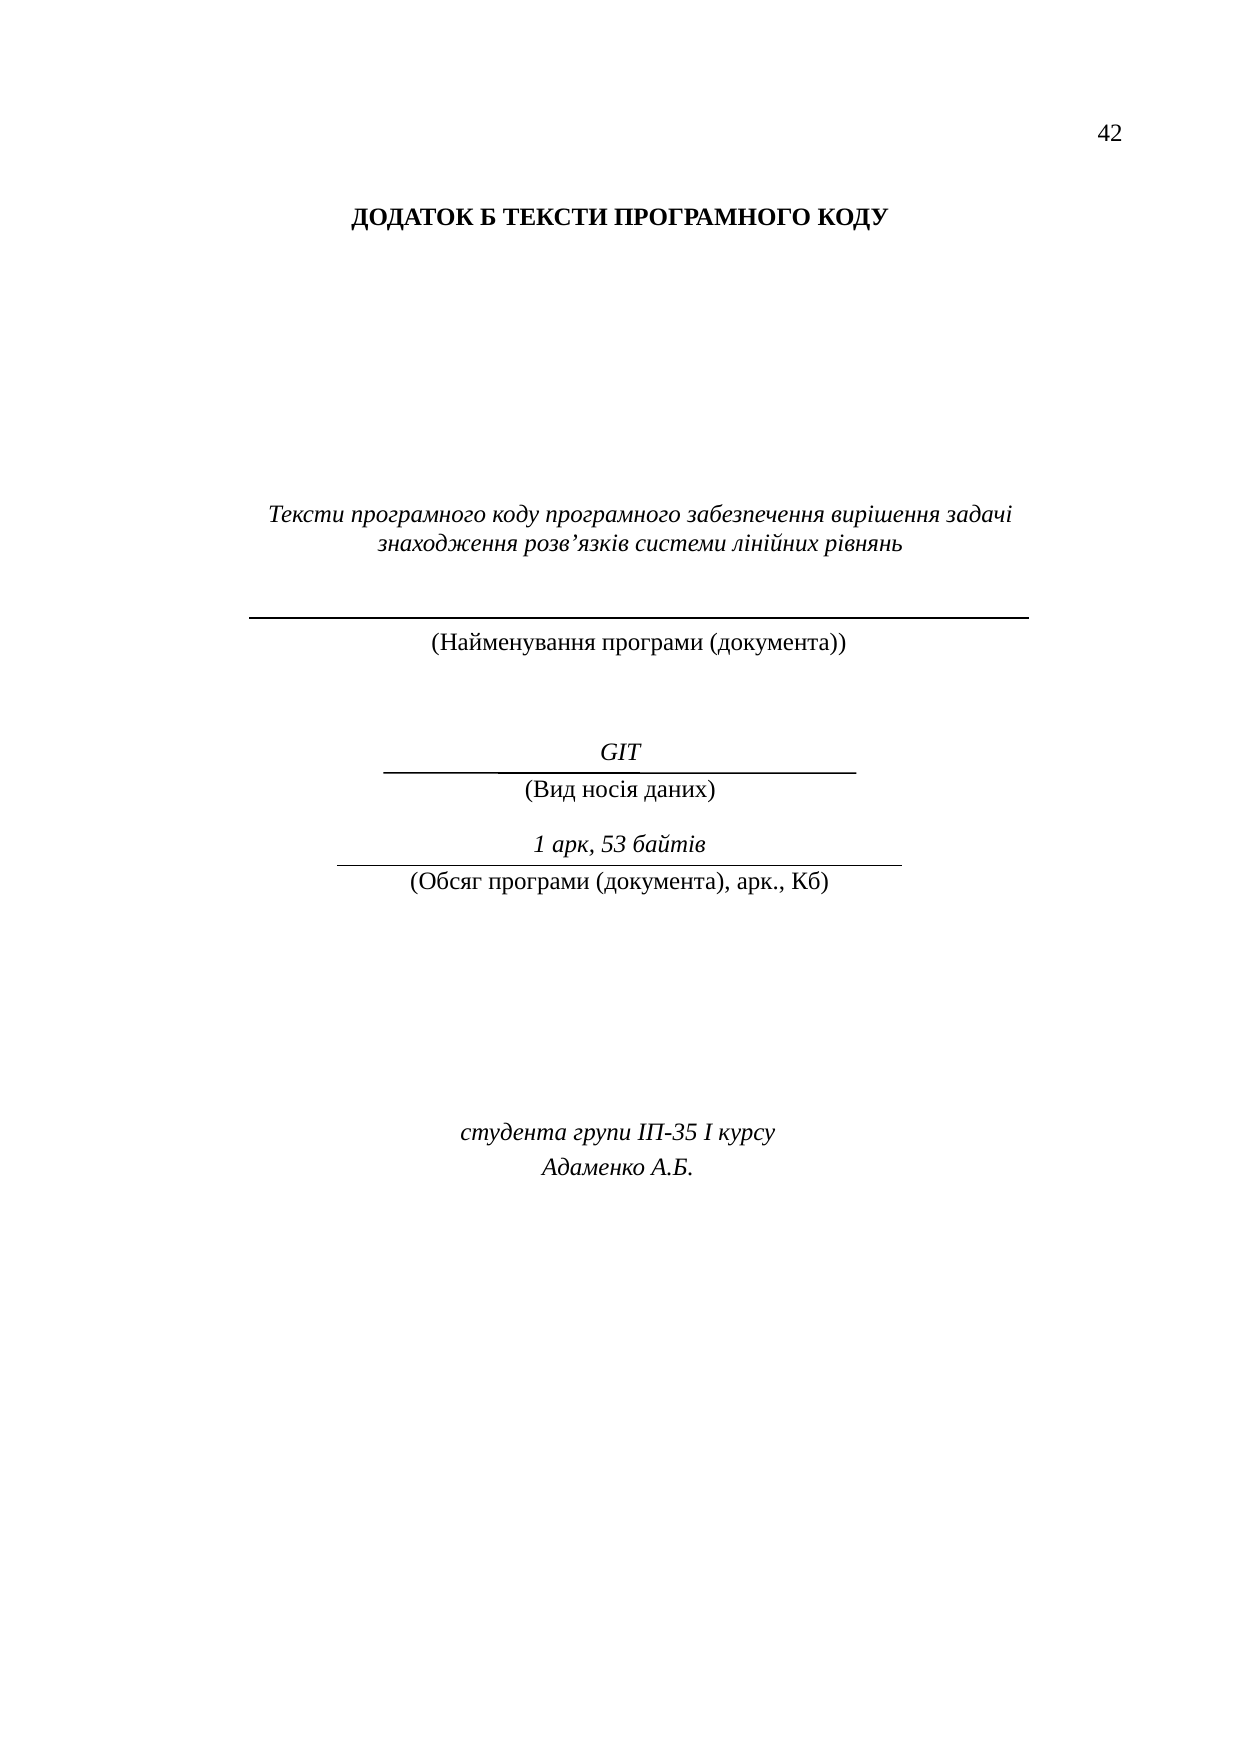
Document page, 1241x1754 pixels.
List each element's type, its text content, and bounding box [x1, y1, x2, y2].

text 1 арк, 53 байтів [337, 829, 902, 858]
text (Обсяг програми (документа), арк., Кб) [338, 866, 901, 895]
text Адаменко А.Б. [383, 1152, 853, 1181]
subtitle Додаток Б Тексти програмного коду [118, 202, 1122, 231]
text студента групи ІП-35 І курсу [383, 1117, 853, 1146]
text GIT [383, 737, 856, 766]
text (Вид носія даних) [384, 774, 856, 802]
text (Найменування програми (документа)) [251, 627, 1027, 656]
text Тексти програмного коду програмного забезпечення вирішення задачі знаходження розв’язків системи лінійних рівнянь [251, 499, 1030, 556]
